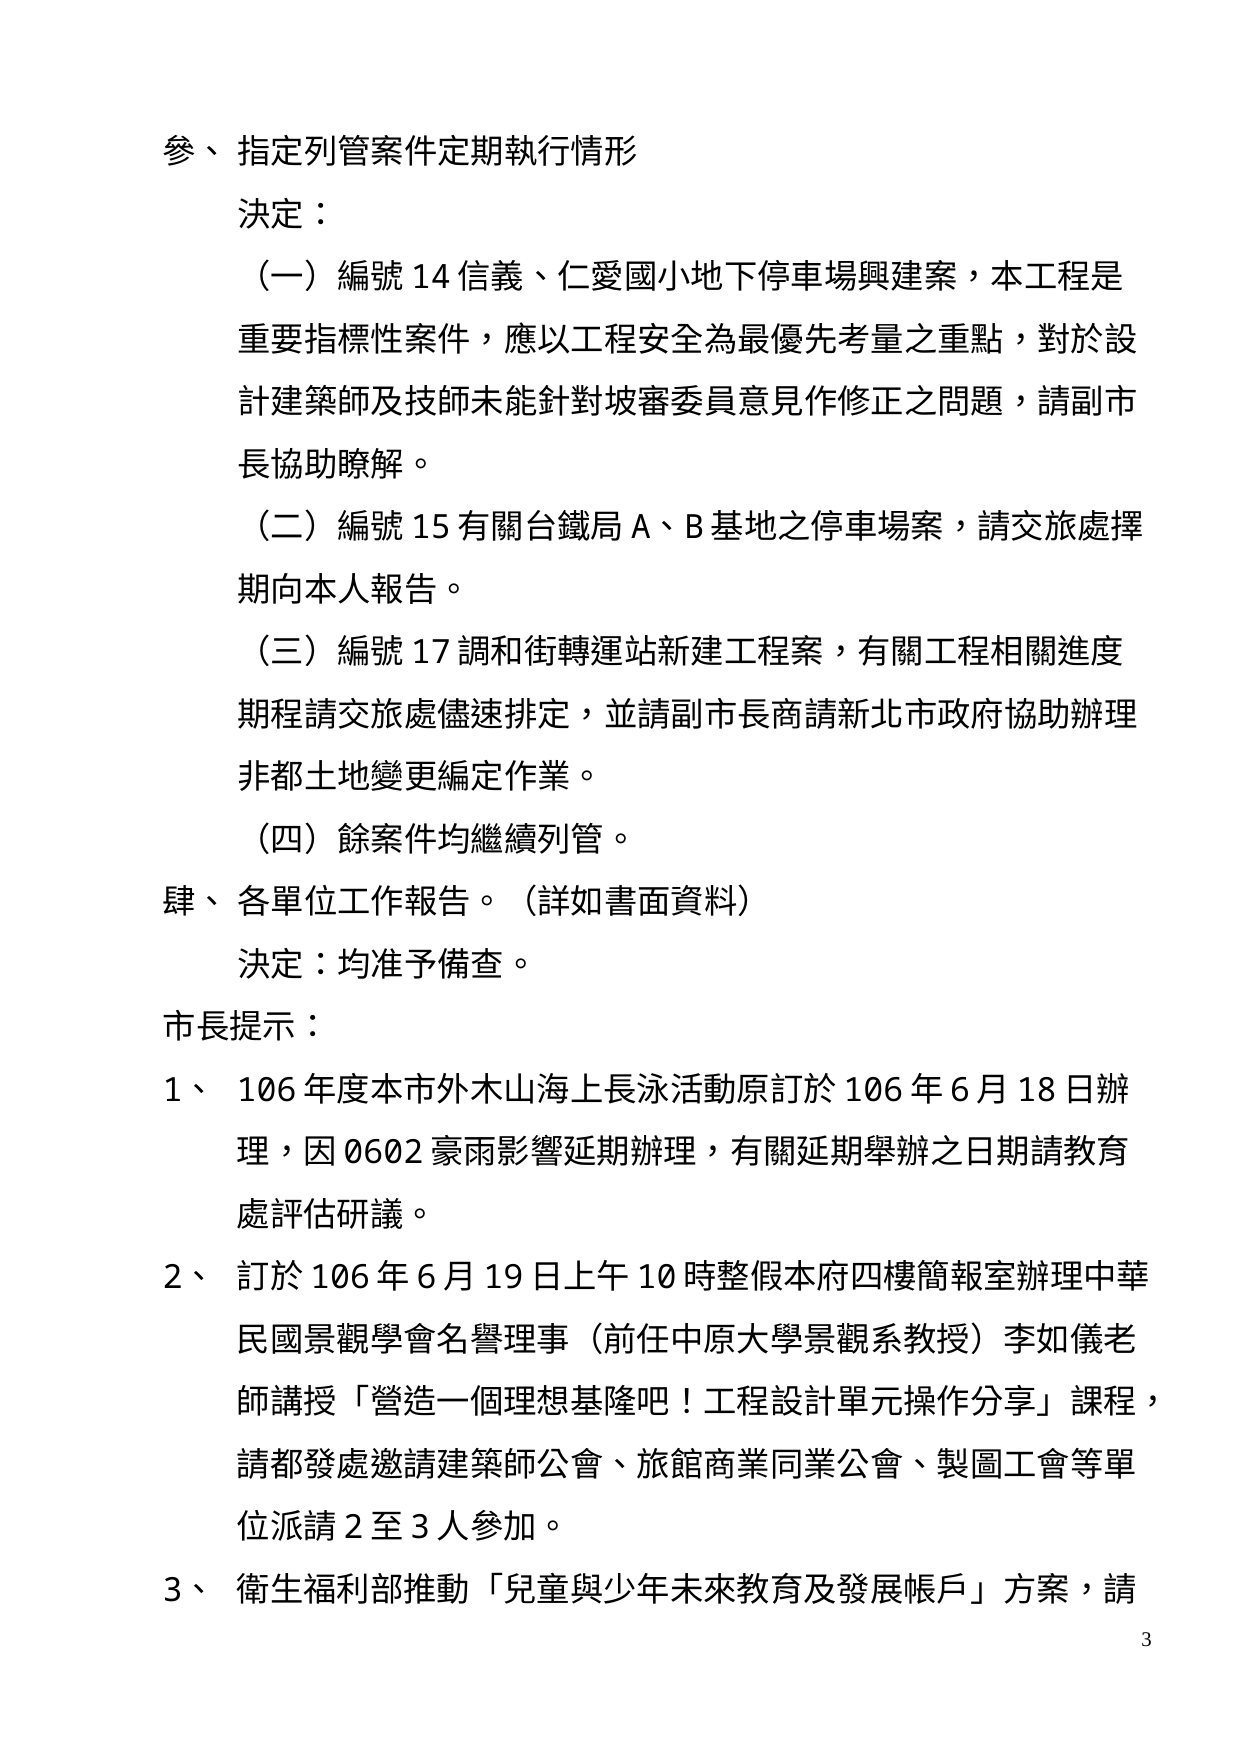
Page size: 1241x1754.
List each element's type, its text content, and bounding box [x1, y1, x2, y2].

text （四）餘案件均繼續列管。 [237, 795, 1152, 858]
text （一）編號14信義、仁愛國小地下停車場興建案，本工程是重要指標性案件，應以工程安全為最優先考量之重點，對於設計建築師及技師未能針對坡審委員意見作修正之問題，請副市長協助瞭解。 [237, 233, 1152, 483]
text 決定： [237, 170, 1152, 233]
list 106年度本市外木山海上長泳活動原訂於106年6月18日辦理，因0602豪雨影響延期辦理，有關延期舉辦之日期請教育處評估研議。 [162, 1045, 1152, 1233]
list 衛生福利部推動「兒童與少年未來教育及發展帳戶」方案，請 [162, 1545, 1152, 1608]
text （三）編號17調和街轉運站新建工程案，有關工程相關進度期程請交旅處儘速排定，並請副市長商請新北市政府協助辦理非都土地變更編定作業。 [237, 608, 1152, 795]
text 決定：均准予備查。 [237, 920, 1152, 983]
text 市長提示： [162, 983, 1152, 1045]
list 訂於106年6月19日上午10時整假本府四樓簡報室辦理中華民國景觀學會名譽理事（前任中原大學景觀系教授）李如儀老師講授「營造一個理想基隆吧！工程設計單元操作分享」課程，請都發處邀請建築師公會、旅館商業同業公會、製圖工會等單位派請2至3人參加。 [162, 1233, 1152, 1545]
text （二）編號15有關台鐵局A、B基地之停車場案，請交旅處擇期向本人報告。 [237, 483, 1152, 608]
list 指定列管案件定期執行情形 [162, 108, 1152, 170]
list 各單位工作報告。（詳如書面資料） [162, 858, 1152, 920]
